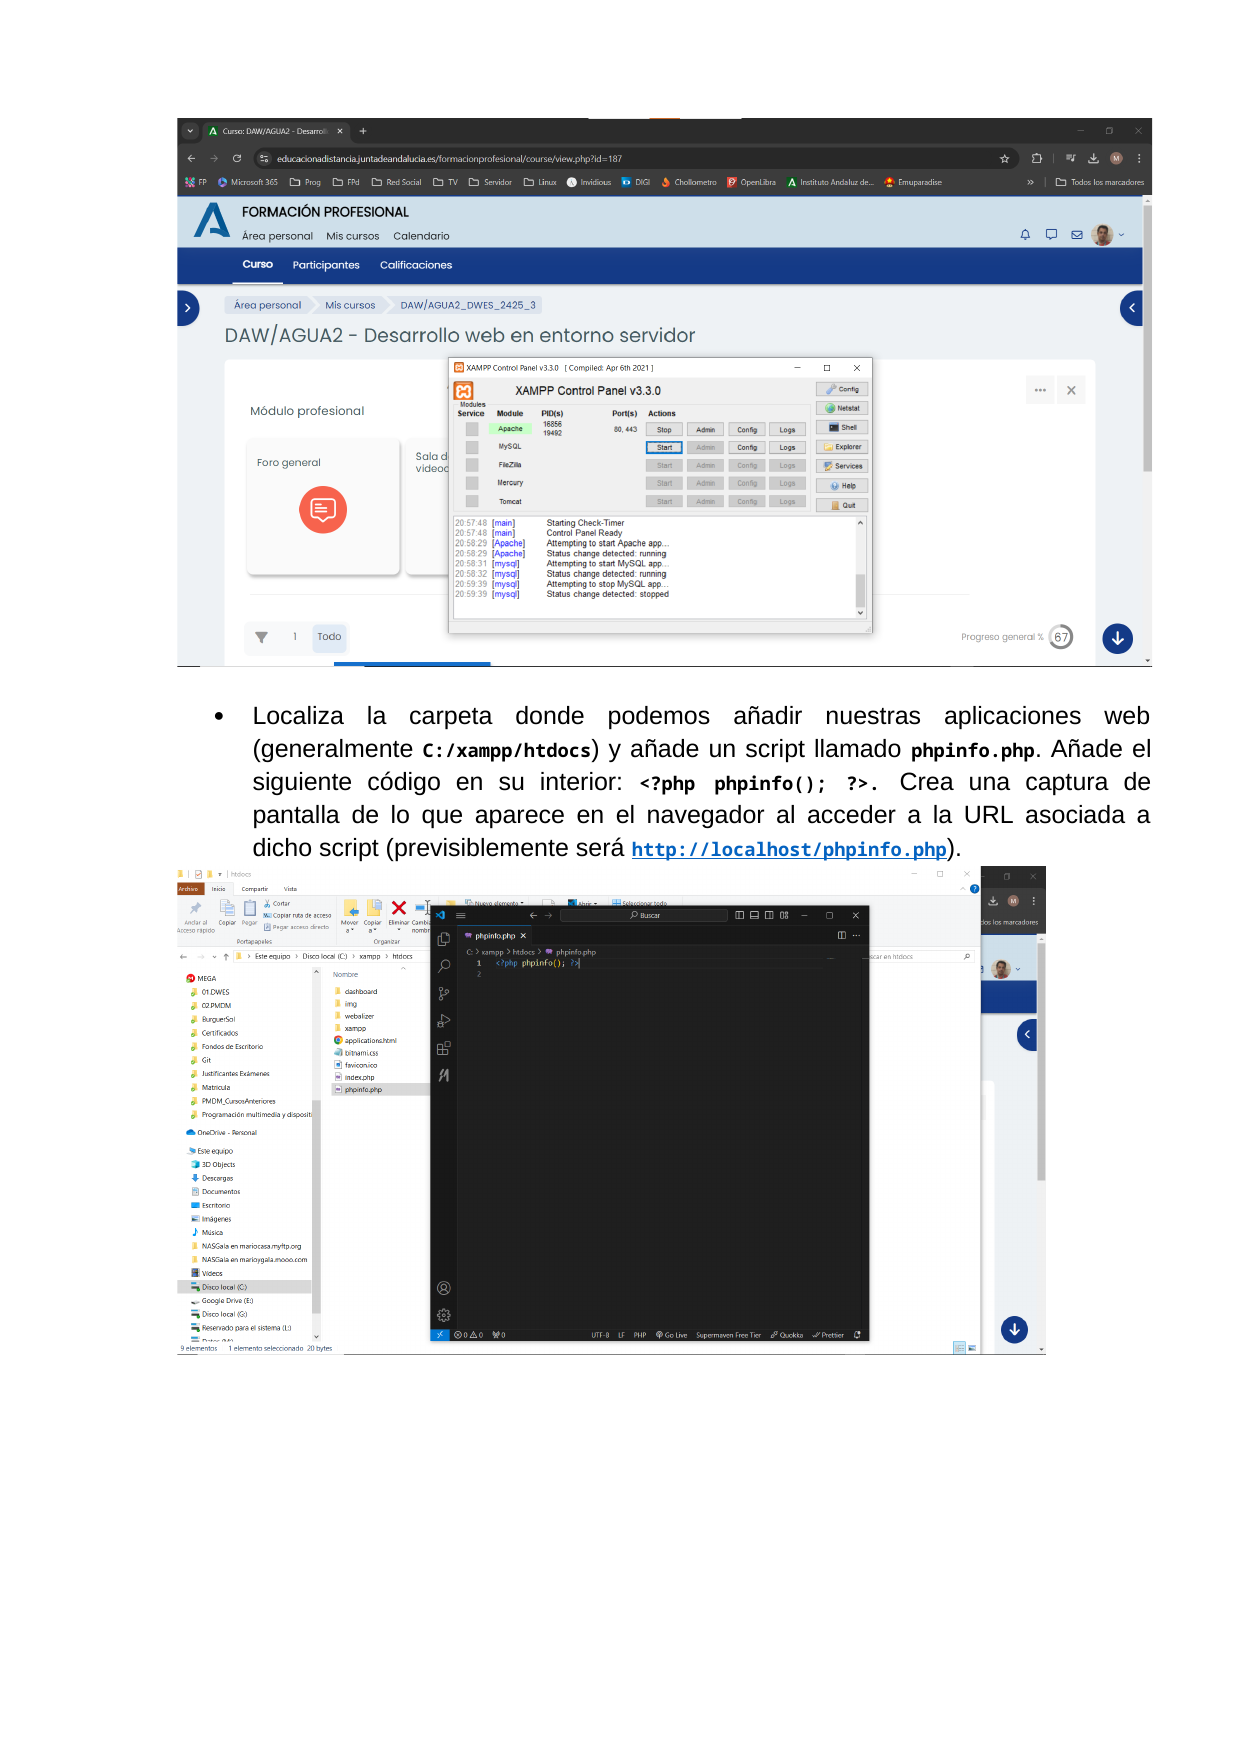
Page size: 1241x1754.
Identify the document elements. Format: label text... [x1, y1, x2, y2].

list Localiza la carpeta donde podemos añadir nuestras aplicaciones web (generalmente C:/xampp/htdocs) y añade un script llamado phpinfo.php. Añade el siguiente código en su interior: <?php phpinfo(); ?>. Crea una captura de pantalla de lo que aparece en el navegador al acceder a la URL asociada a dicho script (previsiblemente será http://localhost/phpinfo.php). [215, 701, 1152, 862]
picture [177, 118, 1153, 667]
picture [177, 866, 1046, 1355]
